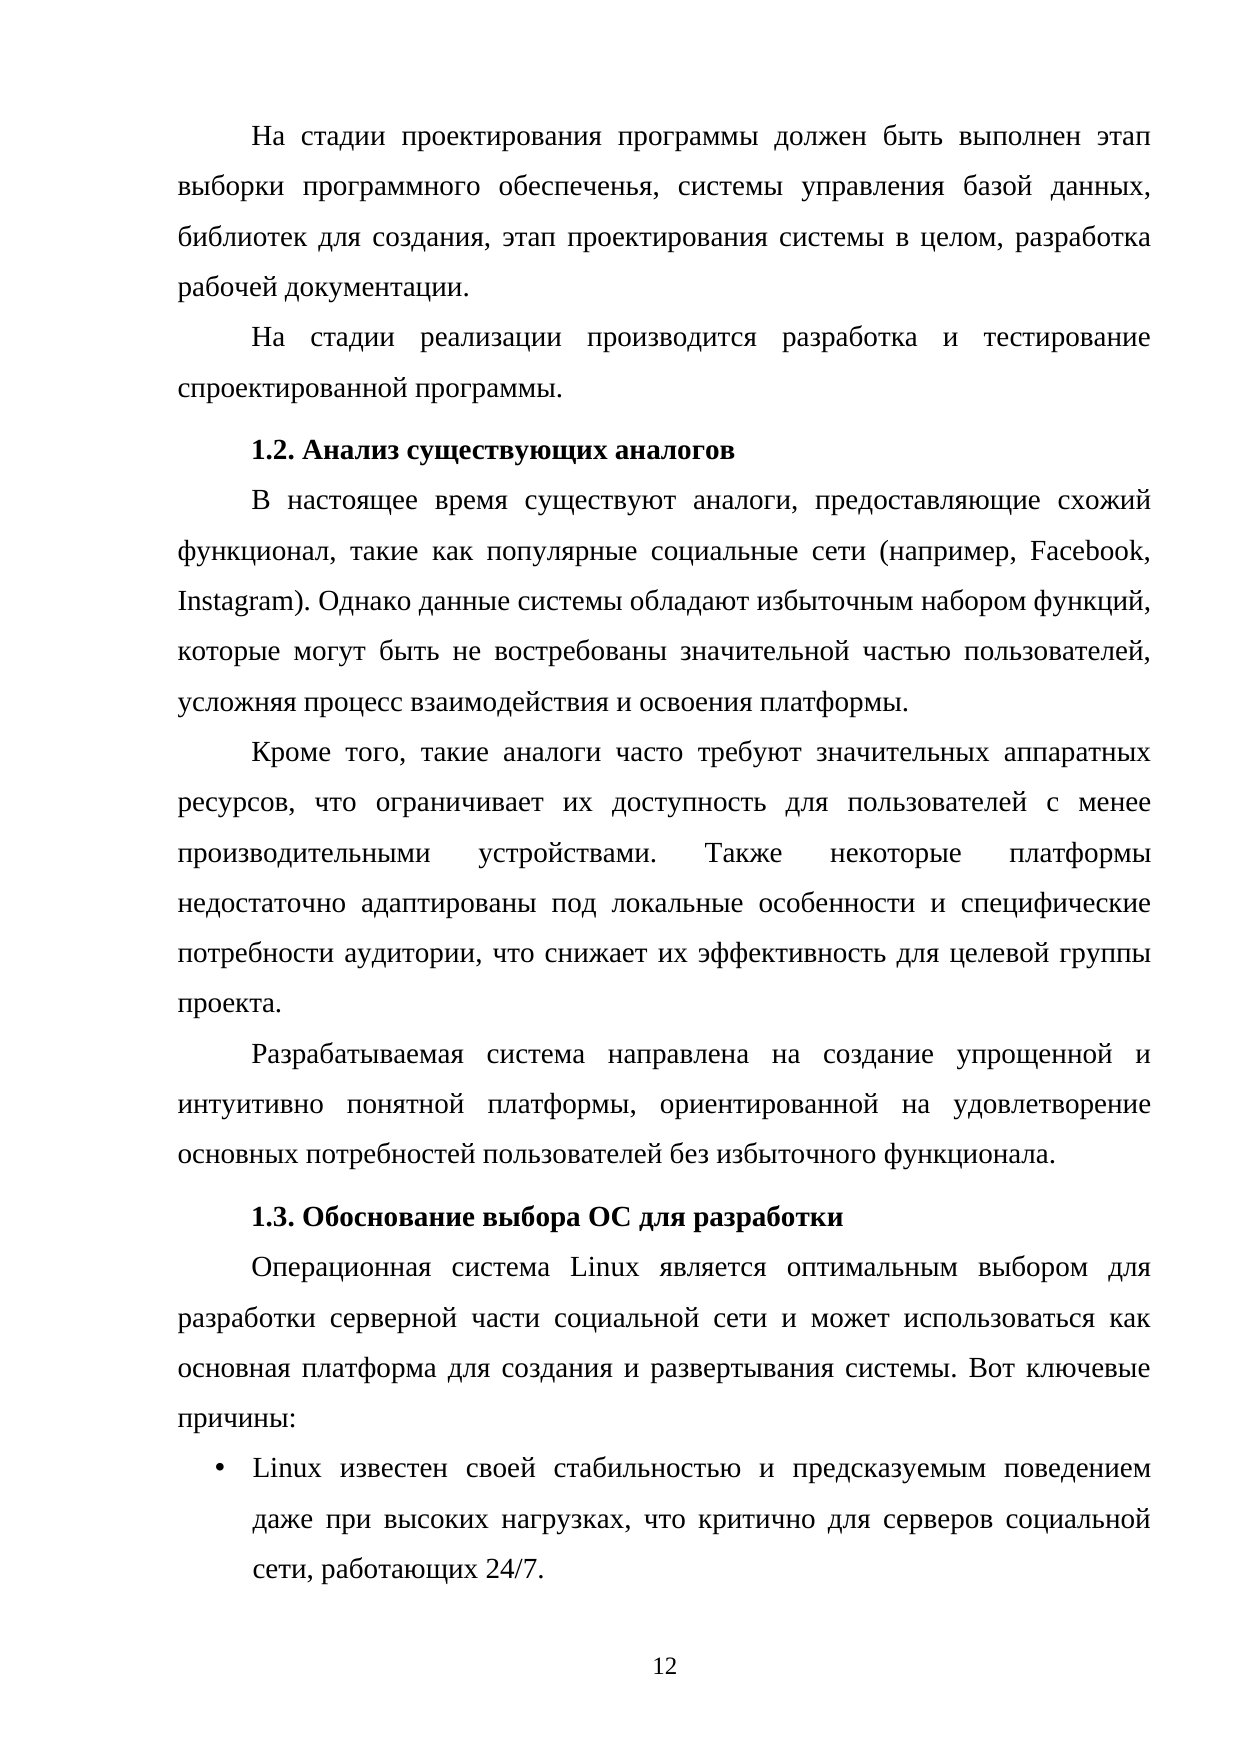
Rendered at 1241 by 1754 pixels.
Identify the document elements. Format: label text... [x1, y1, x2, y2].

subtitle 1.3. Обоснование выбора ОС для разработки [177, 1199, 1152, 1232]
text В настоящее время существуют аналоги, предоставляющие схожий функционал, такие как популярные социальные сети (например, Facebook, Instagram). Однако данные системы обладают избыточным набором функций, которые могут быть не востребованы значительной частью пользователей, усложняя процесс взаимодействия и освоения платформы. [177, 482, 1152, 717]
text Операционная система Linux является оптимальным выбором для разработки серверной части социальной сети и может использоваться как основная платформа для создания и развертывания системы. Вот ключевые причины: [177, 1249, 1152, 1434]
text Разрабатываемая система направлена на создание упрощенной и интуитивно понятной платформы, ориентированной на удовлетворение основных потребностей пользователей без избыточного функционала. [177, 1036, 1152, 1170]
text Кроме того, такие аналоги часто требуют значительных аппаратных ресурсов, что ограничивает их доступность для пользователей с менее производительными устройствами. Также некоторые платформы недостаточно адаптированы под локальные особенности и специфические потребности аудитории, что снижает их эффективность для целевой группы проекта. [177, 734, 1152, 1019]
subtitle 1.2. Анализ существующих аналогов [177, 432, 1152, 466]
list Linux известен своей стабильностью и предсказуемым поведением даже при высоких нагрузках, что критично для серверов социальной сети, работающих 24/7. [215, 1451, 1152, 1585]
text На стадии проектирования программы должен быть выполнен этап выборки программного обеспеченья, системы управления базой данных, библиотек для создания, этап проектирования системы в целом, разработка рабочей документации. [177, 118, 1152, 303]
text На стадии реализации производится разработка и тестирование спроектированной программы. [177, 319, 1152, 403]
